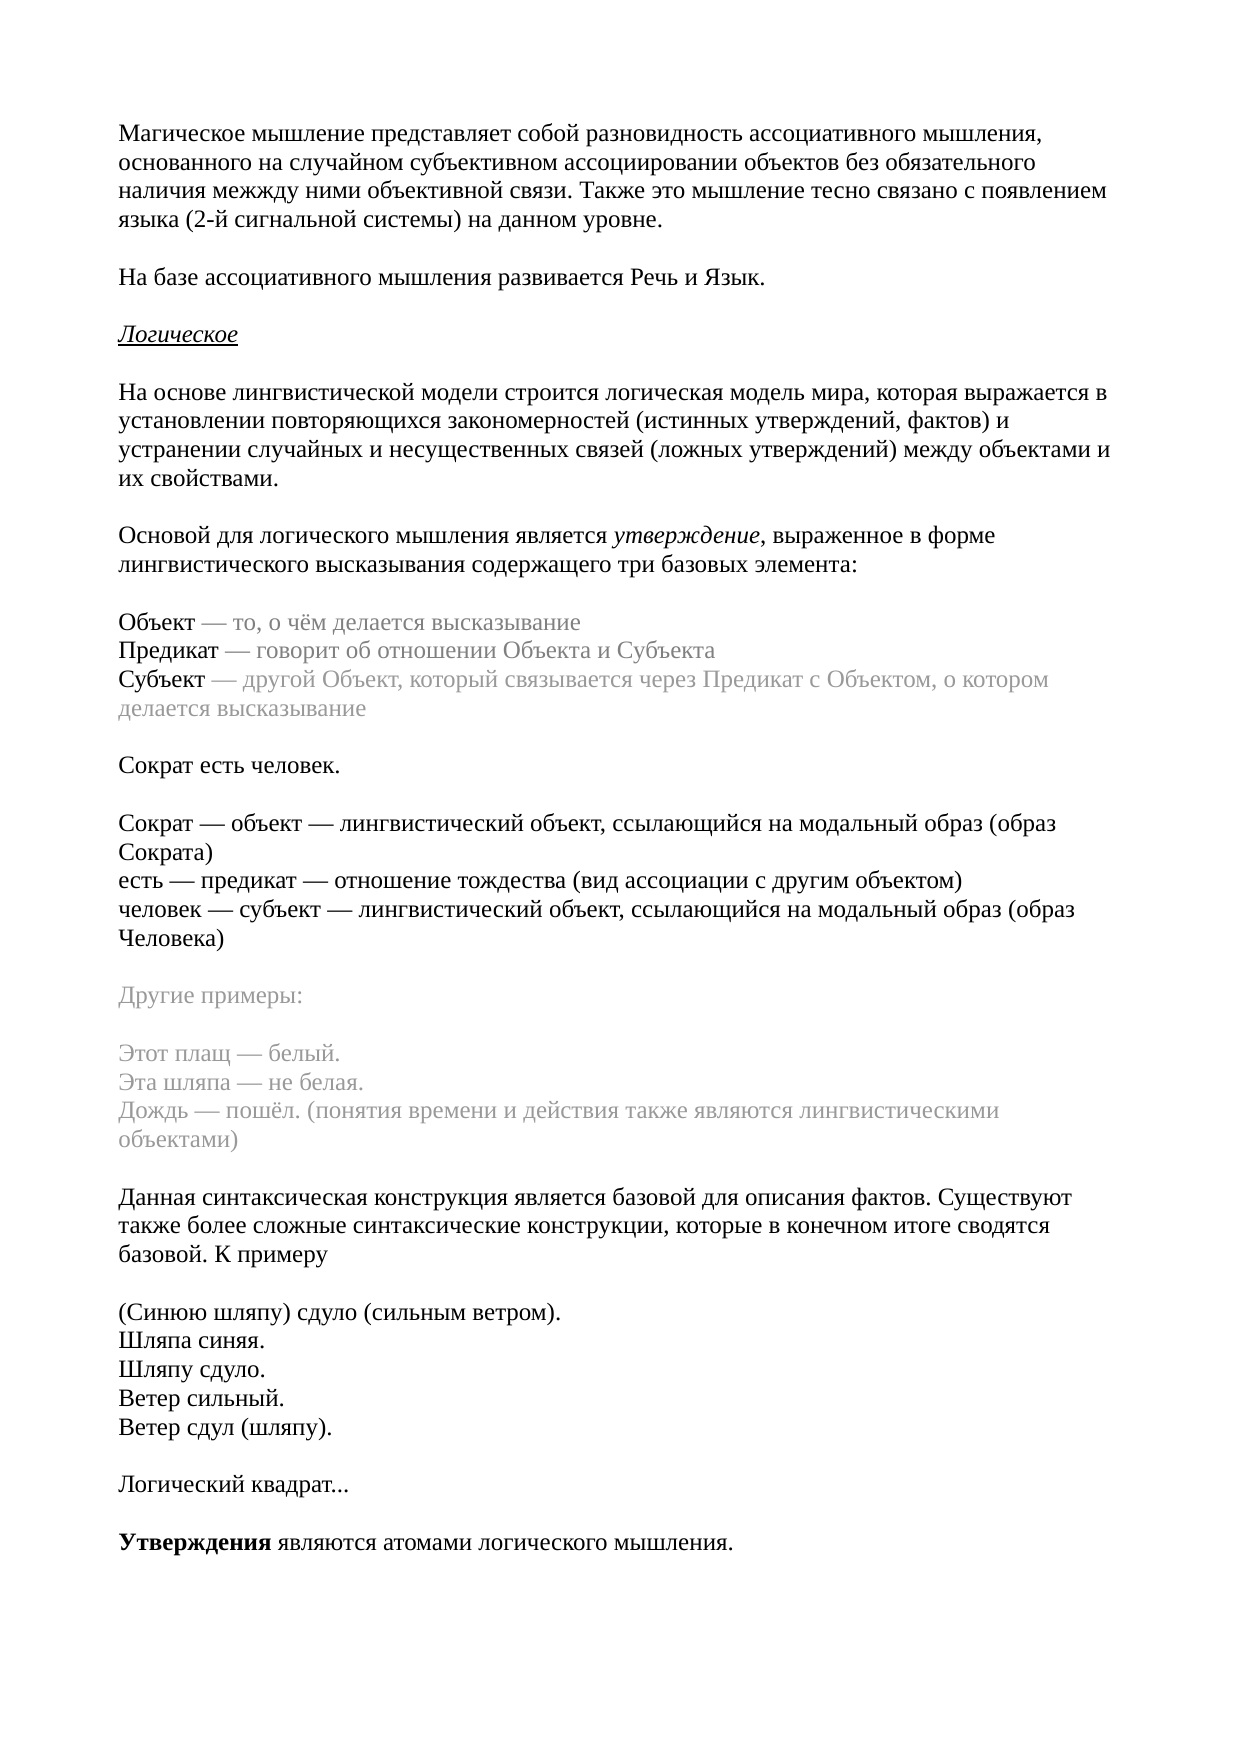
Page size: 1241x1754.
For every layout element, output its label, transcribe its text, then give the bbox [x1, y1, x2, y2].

text Шляпу сдуло. [118, 1354, 1122, 1383]
text Субъект — другой Объект, который связывается через Предикат с Объектом, о котором делается высказывание [118, 664, 1122, 722]
text Основой для логического мышления является утверждение, выраженное в форме лингвистического высказывания содержащего три базовых элемента: [118, 521, 1122, 578]
text Этот плащ — белый. [118, 1038, 1122, 1067]
text есть — предикат — отношение тождества (вид ассоциации с другим объектом) [118, 866, 1122, 894]
text Шляпа синяя. [118, 1326, 1122, 1354]
text Дождь — пошёл. (понятия времени и действия также являются лингвистическими объектами) [118, 1096, 1122, 1153]
text Эта шляпа — не белая. [118, 1067, 1122, 1096]
text Объект — то, о чём делается высказывание [118, 607, 1122, 636]
text На базе ассоциативного мышления развивается Речь и Язык. [118, 262, 1122, 291]
text Ветер сдул (шляпу). [118, 1412, 1122, 1441]
text Предикат — говорит об отношении Объекта и Субъекта [118, 636, 1122, 664]
text Сократ есть человек. [118, 751, 1122, 779]
text Логическое [118, 319, 1122, 348]
text Магическое мышление представляет собой разновидность ассоциативного мышления, основанного на случайном субъективном ассоциировании объектов без обязательного наличия межжду ними объективной связи. Также это мышление тесно связано с появлением языка (2-й сигнальной системы) на данном уровне. [118, 118, 1122, 233]
text На основе лингвистической модели строится логическая модель мира, которая выражается в установлении повторяющихся закономерностей (истинных утверждений, фактов) и устранении случайных и несущественных связей (ложных утверждений) между объектами и их свойствами. [118, 377, 1122, 492]
text Другие примеры: [118, 981, 1122, 1009]
text Данная синтаксическая конструкция является базовой для описания фактов. Существуют также более сложные синтаксические конструкции, которые в конечном итоге сводятся базовой. К примеру [118, 1182, 1122, 1268]
text (Синюю шляпу) сдуло (сильным ветром). [118, 1297, 1122, 1326]
text Сократ — объект — лингвистический объект, ссылающийся на модальный образ (образ Сократа) [118, 808, 1122, 866]
text Утверждения являются атомами логического мышления. [118, 1527, 1122, 1556]
text человек — субъект — лингвистический объект, ссылающийся на модальный образ (образ Человека) [118, 894, 1122, 952]
text Логический квадрат... [118, 1469, 1122, 1498]
text Ветер сильный. [118, 1383, 1122, 1412]
